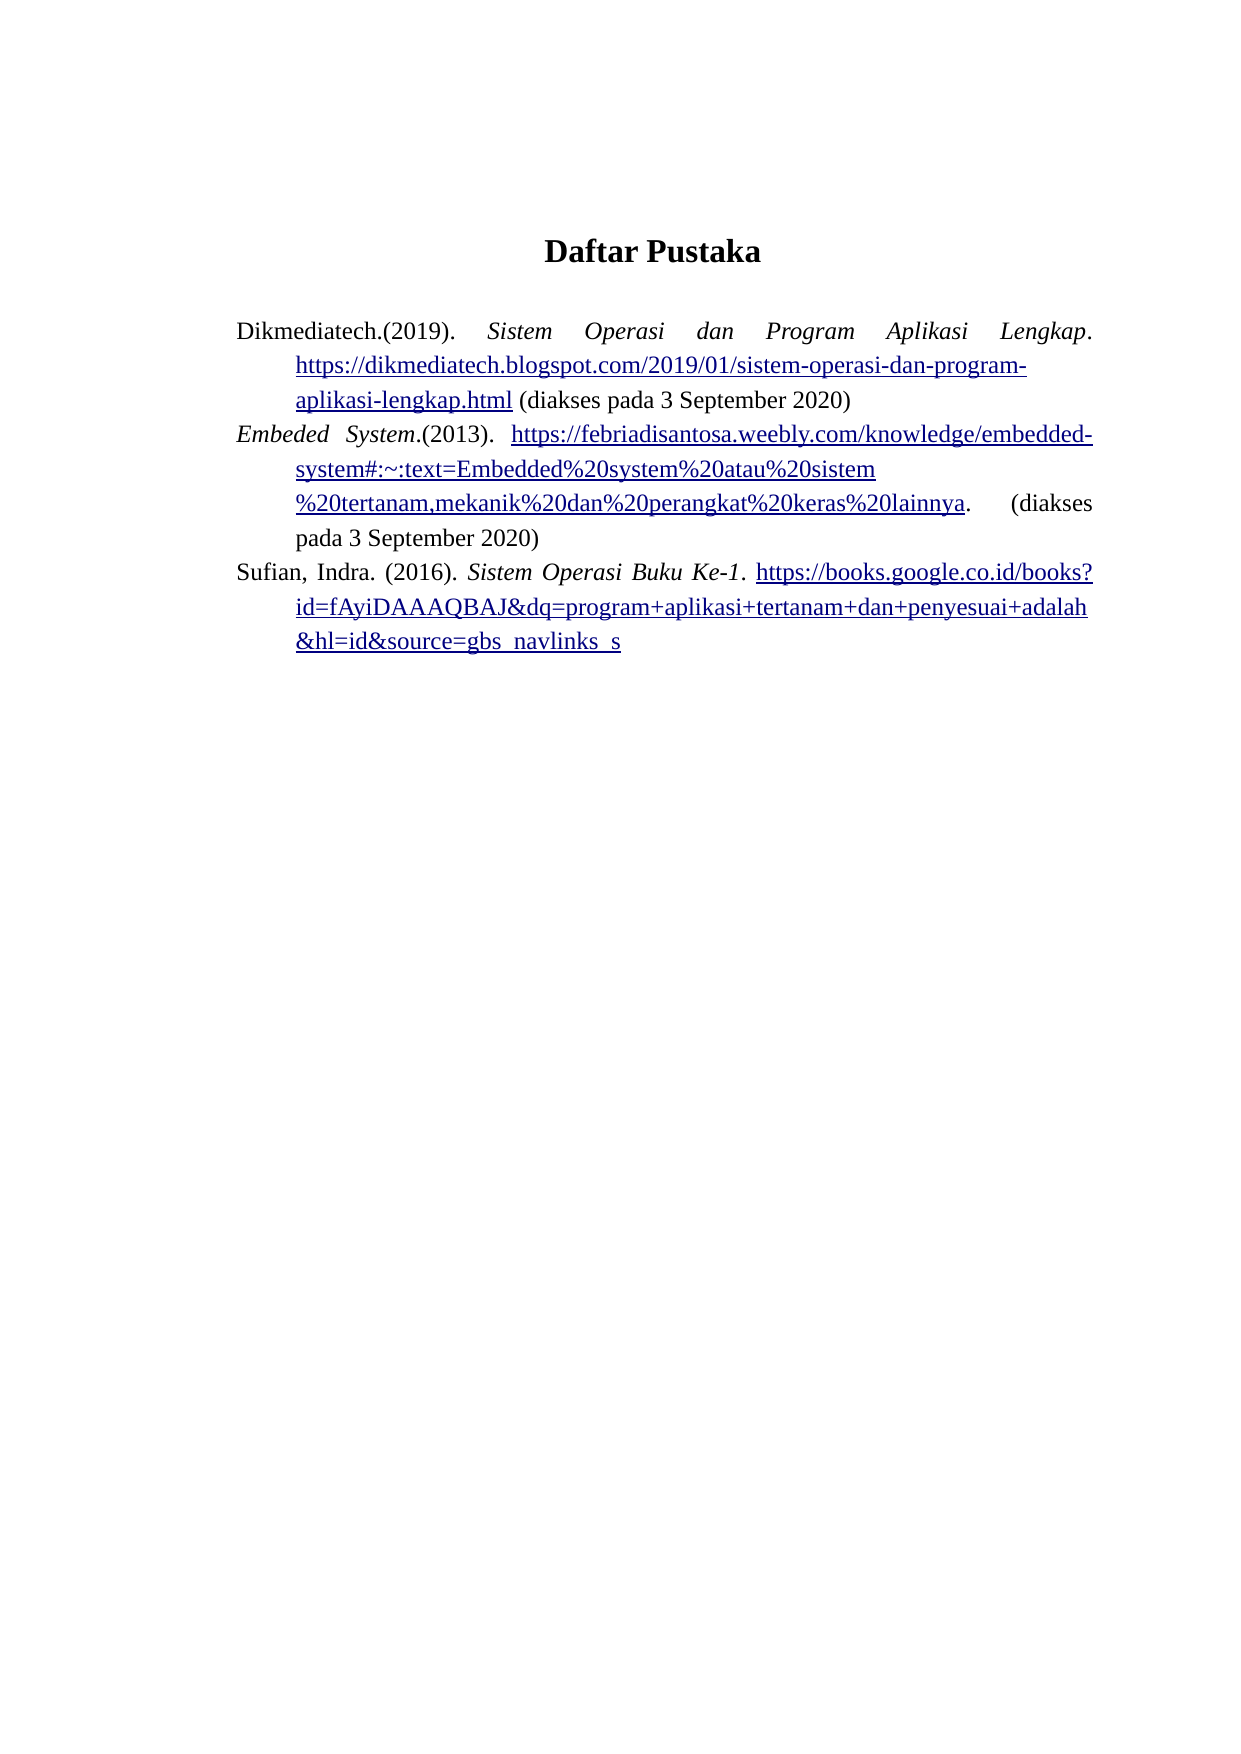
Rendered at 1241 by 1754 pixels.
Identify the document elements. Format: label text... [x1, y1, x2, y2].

text Embeded System.(2013). https://febriadisantosa.weebly.com/knowledge/embedded-system#:~:text=Embedded%20system%20atau%20sistem%20tertanam,mekanik%20dan%20perangkat%20keras%20lainnya. (diakses pada 3 September 2020) [236, 419, 1093, 552]
text Sufian, Indra. (2016). Sistem Operasi Buku Ke-1. https://books.google.co.id/books?id=fAyiDAAAQBAJ&dq=program+aplikasi+tertanam+dan+penyesuai+adalah&hl=id&source=gbs_navlinks_s [236, 557, 1093, 655]
subtitle Daftar Pustaka [177, 231, 1093, 269]
text Dikmediatech.(2019). Sistem Operasi dan Program Aplikasi Lengkap. https://dikmediatech.blogspot.com/2019/01/sistem-operasi-dan-program-aplikasi-lengkap.html (diakses pada 3 September 2020) [236, 316, 1093, 414]
